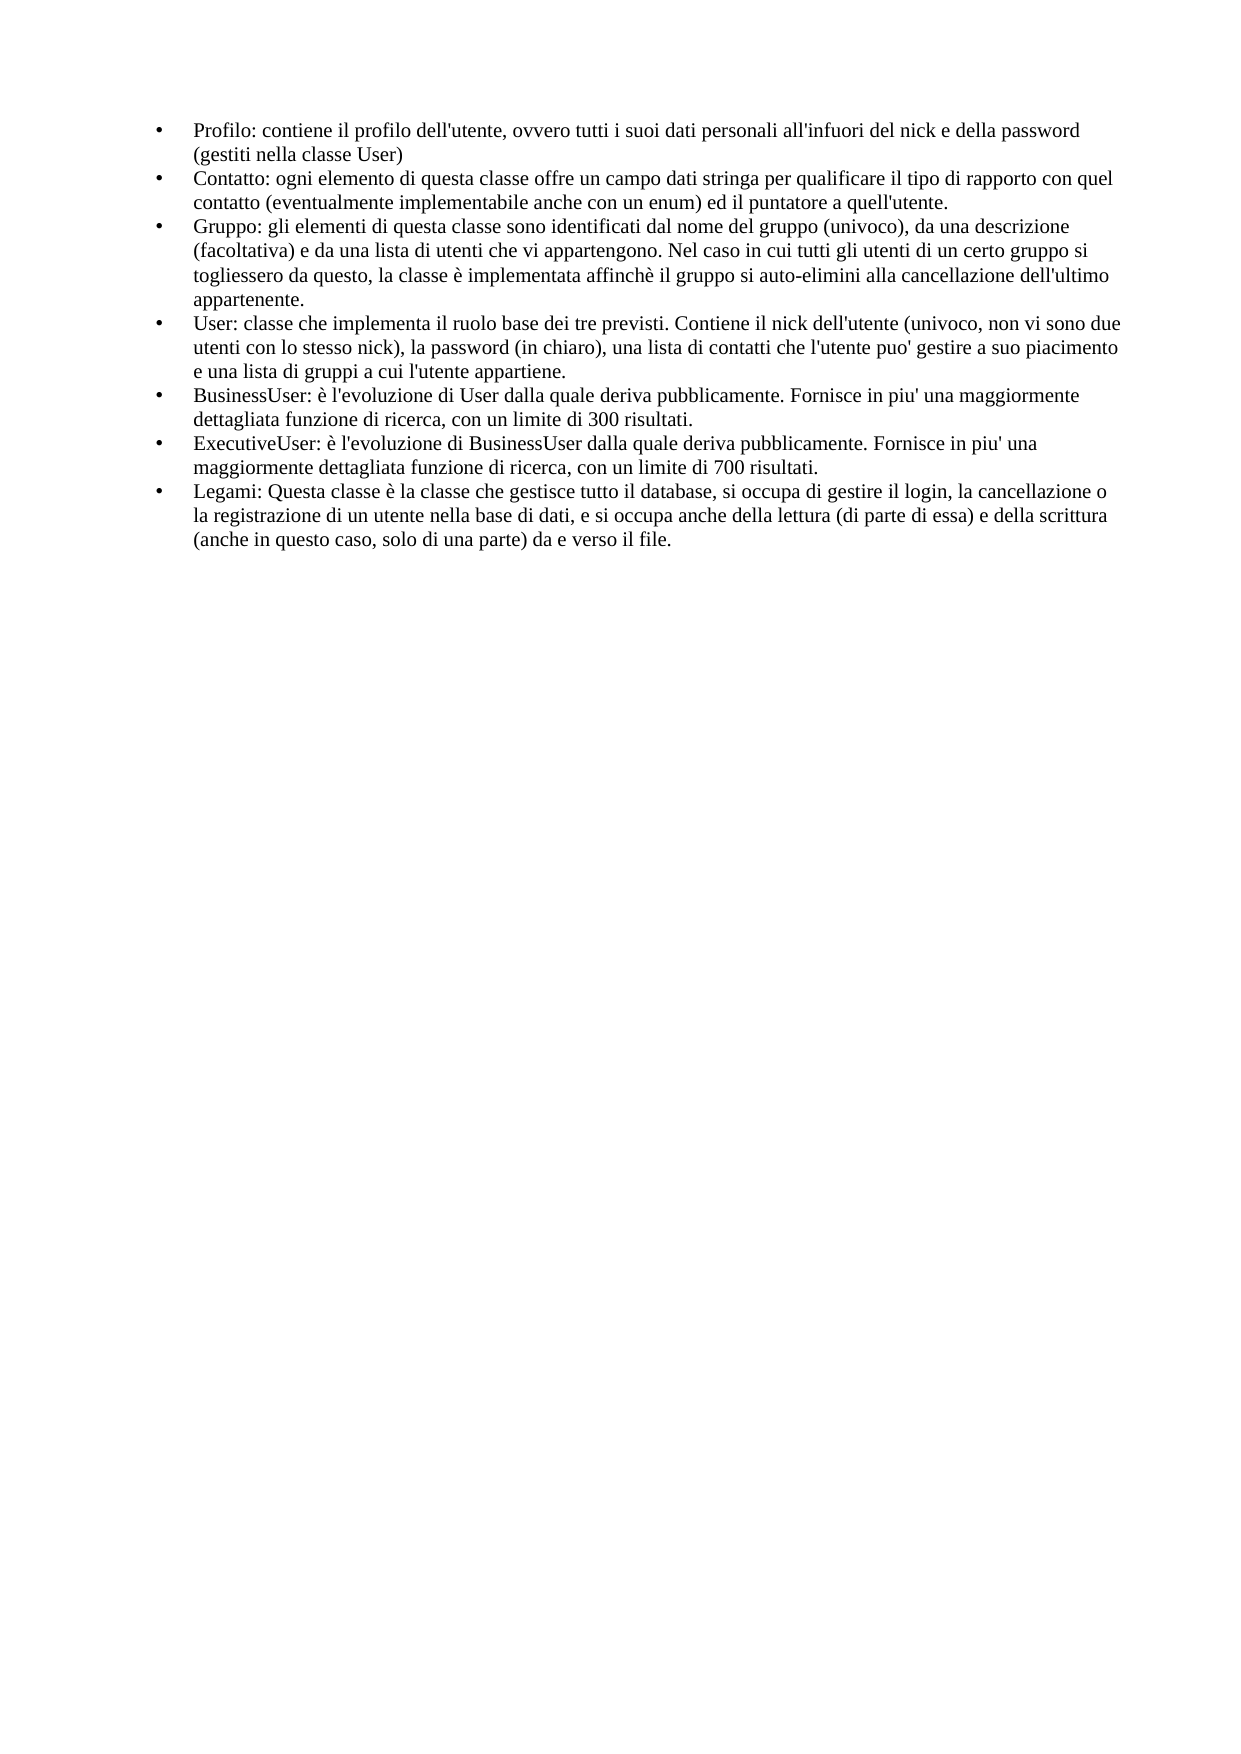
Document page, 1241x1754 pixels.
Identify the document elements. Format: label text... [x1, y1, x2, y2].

list Profilo: contiene il profilo dell'utente, ovvero tutti i suoi dati personali all'infuori del nick e della password (gestiti nella classe User) [156, 118, 1122, 166]
list User: classe che implementa il ruolo base dei tre previsti. Contiene il nick dell'utente (univoco, non vi sono due utenti con lo stesso nick), la password (in chiaro), una lista di contatti che l'utente puo' gestire a suo piacimento e una lista di gruppi a cui l'utente appartiene. [156, 311, 1122, 383]
list ExecutiveUser: è l'evoluzione di BusinessUser dalla quale deriva pubblicamente. Fornisce in piu' una maggiormente dettagliata funzione di ricerca, con un limite di 700 risultati. [156, 431, 1122, 479]
list BusinessUser: è l'evoluzione di User dalla quale deriva pubblicamente. Fornisce in piu' una maggiormente dettagliata funzione di ricerca, con un limite di 300 risultati. [156, 383, 1122, 431]
list Gruppo: gli elementi di questa classe sono identificati dal nome del gruppo (univoco), da una descrizione (facoltativa) e da una lista di utenti che vi appartengono. Nel caso in cui tutti gli utenti di un certo gruppo si togliessero da questo, la classe è implementata affinchè il gruppo si auto-elimini alla cancellazione dell'ultimo appartenente. [156, 214, 1122, 311]
list Contatto: ogni elemento di questa classe offre un campo dati stringa per qualificare il tipo di rapporto con quel contatto (eventualmente implementabile anche con un enum) ed il puntatore a quell'utente. [156, 166, 1122, 214]
list Legami: Questa classe è la classe che gestisce tutto il database, si occupa di gestire il login, la cancellazione o la registrazione di un utente nella base di dati, e si occupa anche della lettura (di parte di essa) e della scrittura (anche in questo caso, solo di una parte) da e verso il file. [156, 479, 1122, 551]
